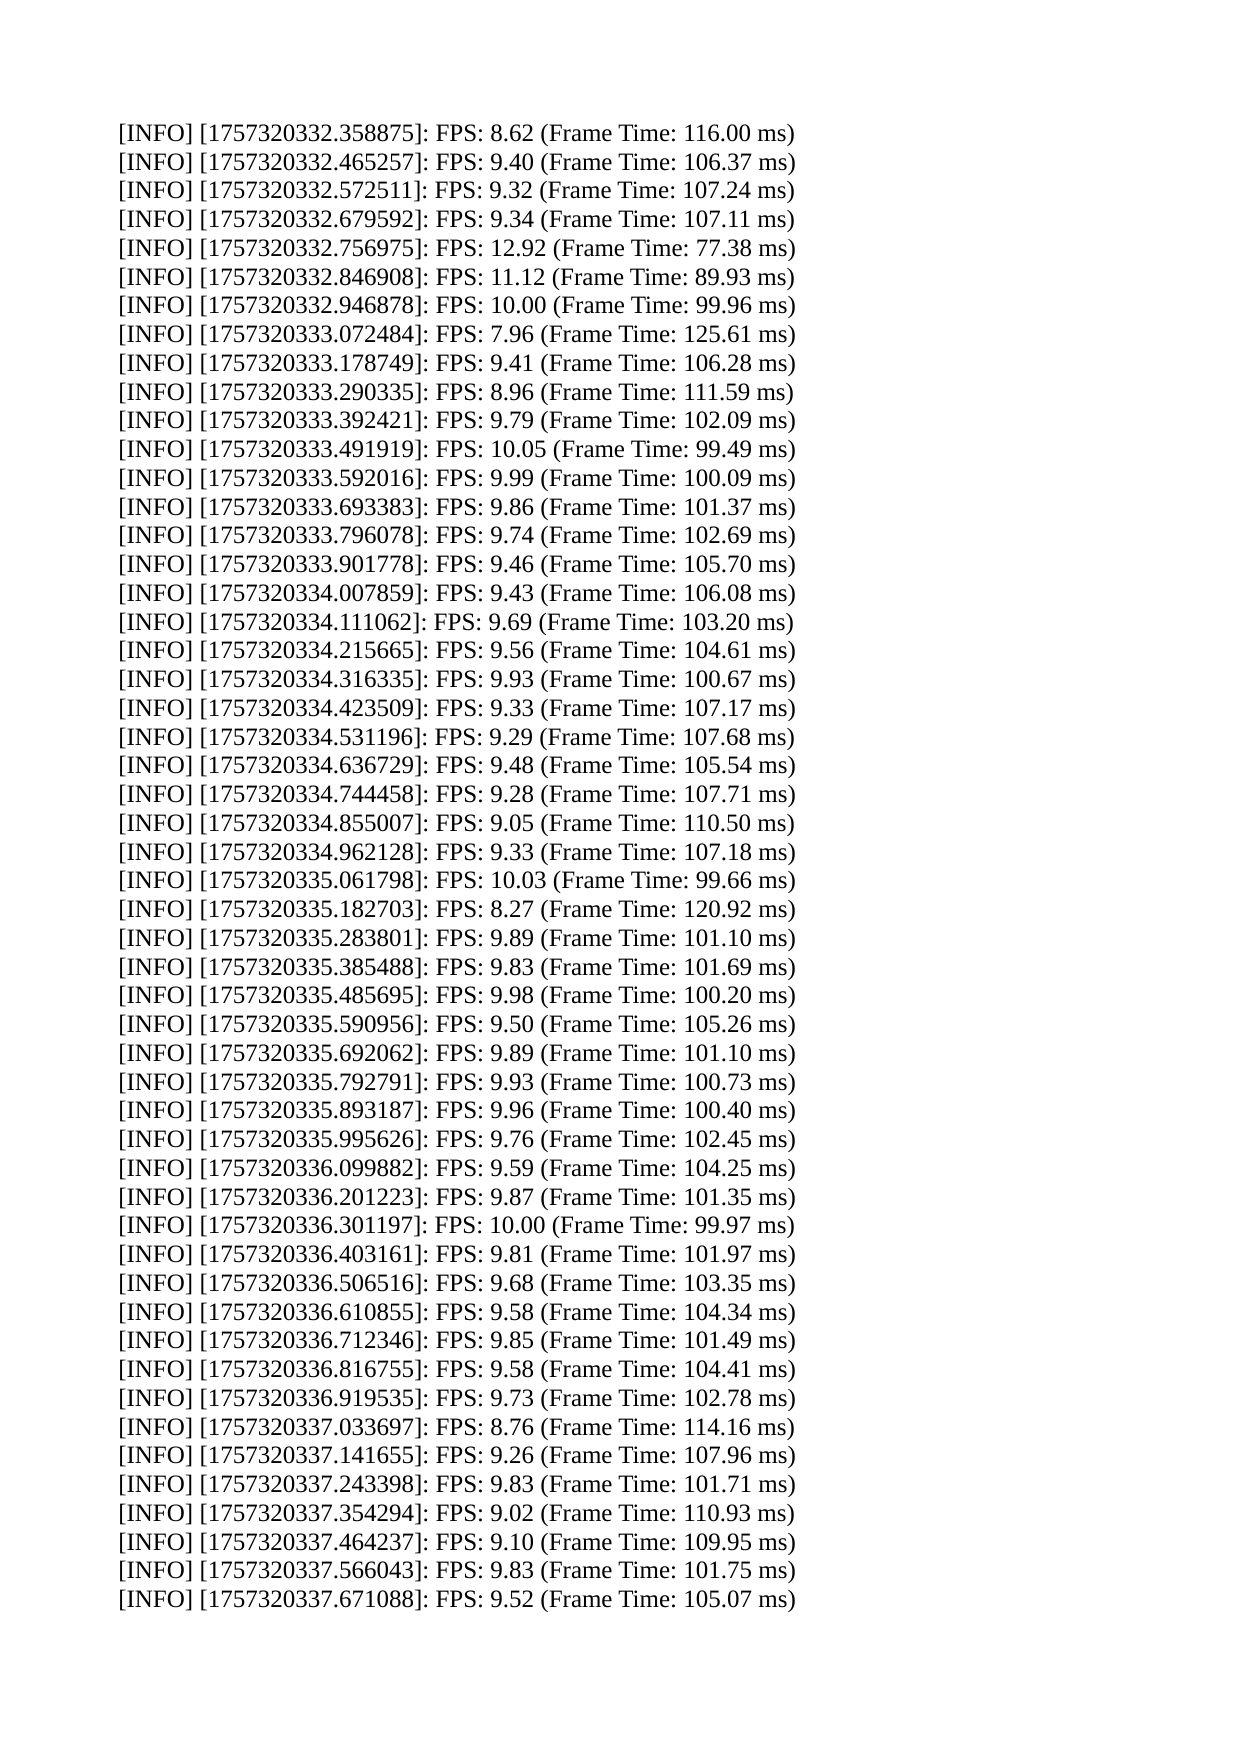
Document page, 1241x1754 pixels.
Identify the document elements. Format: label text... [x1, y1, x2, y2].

text [INFO] [1757320337.141655]: FPS: 9.26 (Frame Time: 107.96 ms) [118, 1441, 1122, 1469]
text [INFO] [1757320333.392421]: FPS: 9.79 (Frame Time: 102.09 ms) [118, 406, 1122, 434]
text [INFO] [1757320333.592016]: FPS: 9.99 (Frame Time: 100.09 ms) [118, 463, 1122, 492]
text [INFO] [1757320337.354294]: FPS: 9.02 (Frame Time: 110.93 ms) [118, 1498, 1122, 1527]
text [INFO] [1757320334.636729]: FPS: 9.48 (Frame Time: 105.54 ms) [118, 751, 1122, 779]
text [INFO] [1757320335.995626]: FPS: 9.76 (Frame Time: 102.45 ms) [118, 1124, 1122, 1153]
text [INFO] [1757320335.590956]: FPS: 9.50 (Frame Time: 105.26 ms) [118, 1009, 1122, 1038]
text [INFO] [1757320333.796078]: FPS: 9.74 (Frame Time: 102.69 ms) [118, 521, 1122, 549]
text [INFO] [1757320333.290335]: FPS: 8.96 (Frame Time: 111.59 ms) [118, 377, 1122, 406]
text [INFO] [1757320334.215665]: FPS: 9.56 (Frame Time: 104.61 ms) [118, 636, 1122, 664]
text [INFO] [1757320332.946878]: FPS: 10.00 (Frame Time: 99.96 ms) [118, 291, 1122, 319]
text [INFO] [1757320334.855007]: FPS: 9.05 (Frame Time: 110.50 ms) [118, 808, 1122, 837]
text [INFO] [1757320332.465257]: FPS: 9.40 (Frame Time: 106.37 ms) [118, 147, 1122, 176]
text [INFO] [1757320336.301197]: FPS: 10.00 (Frame Time: 99.97 ms) [118, 1211, 1122, 1239]
text [INFO] [1757320334.316335]: FPS: 9.93 (Frame Time: 100.67 ms) [118, 664, 1122, 693]
text [INFO] [1757320336.201223]: FPS: 9.87 (Frame Time: 101.35 ms) [118, 1182, 1122, 1211]
text [INFO] [1757320335.792791]: FPS: 9.93 (Frame Time: 100.73 ms) [118, 1067, 1122, 1096]
text [INFO] [1757320335.893187]: FPS: 9.96 (Frame Time: 100.40 ms) [118, 1096, 1122, 1124]
text [INFO] [1757320333.178749]: FPS: 9.41 (Frame Time: 106.28 ms) [118, 348, 1122, 377]
text [INFO] [1757320336.403161]: FPS: 9.81 (Frame Time: 101.97 ms) [118, 1239, 1122, 1268]
text [INFO] [1757320333.693383]: FPS: 9.86 (Frame Time: 101.37 ms) [118, 492, 1122, 521]
text [INFO] [1757320337.033697]: FPS: 8.76 (Frame Time: 114.16 ms) [118, 1412, 1122, 1441]
text [INFO] [1757320332.358875]: FPS: 8.62 (Frame Time: 116.00 ms) [118, 118, 1122, 147]
text [INFO] [1757320335.485695]: FPS: 9.98 (Frame Time: 100.20 ms) [118, 981, 1122, 1009]
text [INFO] [1757320335.283801]: FPS: 9.89 (Frame Time: 101.10 ms) [118, 923, 1122, 952]
text [INFO] [1757320335.182703]: FPS: 8.27 (Frame Time: 120.92 ms) [118, 894, 1122, 923]
text [INFO] [1757320333.491919]: FPS: 10.05 (Frame Time: 99.49 ms) [118, 434, 1122, 463]
text [INFO] [1757320336.099882]: FPS: 9.59 (Frame Time: 104.25 ms) [118, 1153, 1122, 1182]
text [INFO] [1757320333.072484]: FPS: 7.96 (Frame Time: 125.61 ms) [118, 319, 1122, 348]
text [INFO] [1757320336.506516]: FPS: 9.68 (Frame Time: 103.35 ms) [118, 1268, 1122, 1297]
text [INFO] [1757320336.919535]: FPS: 9.73 (Frame Time: 102.78 ms) [118, 1383, 1122, 1412]
text [INFO] [1757320332.846908]: FPS: 11.12 (Frame Time: 89.93 ms) [118, 262, 1122, 291]
text [INFO] [1757320334.111062]: FPS: 9.69 (Frame Time: 103.20 ms) [118, 607, 1122, 636]
text [INFO] [1757320337.566043]: FPS: 9.83 (Frame Time: 101.75 ms) [118, 1556, 1122, 1584]
text [INFO] [1757320333.901778]: FPS: 9.46 (Frame Time: 105.70 ms) [118, 549, 1122, 578]
text [INFO] [1757320332.679592]: FPS: 9.34 (Frame Time: 107.11 ms) [118, 204, 1122, 233]
text [INFO] [1757320337.243398]: FPS: 9.83 (Frame Time: 101.71 ms) [118, 1469, 1122, 1498]
text [INFO] [1757320337.671088]: FPS: 9.52 (Frame Time: 105.07 ms) [118, 1584, 1122, 1613]
text [INFO] [1757320335.692062]: FPS: 9.89 (Frame Time: 101.10 ms) [118, 1038, 1122, 1067]
text [INFO] [1757320334.962128]: FPS: 9.33 (Frame Time: 107.18 ms) [118, 837, 1122, 866]
text [INFO] [1757320335.061798]: FPS: 10.03 (Frame Time: 99.66 ms) [118, 866, 1122, 894]
text [INFO] [1757320337.464237]: FPS: 9.10 (Frame Time: 109.95 ms) [118, 1527, 1122, 1556]
text [INFO] [1757320334.007859]: FPS: 9.43 (Frame Time: 106.08 ms) [118, 578, 1122, 607]
text [INFO] [1757320336.712346]: FPS: 9.85 (Frame Time: 101.49 ms) [118, 1326, 1122, 1354]
text [INFO] [1757320336.816755]: FPS: 9.58 (Frame Time: 104.41 ms) [118, 1354, 1122, 1383]
text [INFO] [1757320334.744458]: FPS: 9.28 (Frame Time: 107.71 ms) [118, 779, 1122, 808]
text [INFO] [1757320334.531196]: FPS: 9.29 (Frame Time: 107.68 ms) [118, 722, 1122, 751]
text [INFO] [1757320334.423509]: FPS: 9.33 (Frame Time: 107.17 ms) [118, 693, 1122, 722]
text [INFO] [1757320335.385488]: FPS: 9.83 (Frame Time: 101.69 ms) [118, 952, 1122, 981]
text [INFO] [1757320332.756975]: FPS: 12.92 (Frame Time: 77.38 ms) [118, 233, 1122, 262]
text [INFO] [1757320336.610855]: FPS: 9.58 (Frame Time: 104.34 ms) [118, 1297, 1122, 1326]
text [INFO] [1757320332.572511]: FPS: 9.32 (Frame Time: 107.24 ms) [118, 176, 1122, 204]
